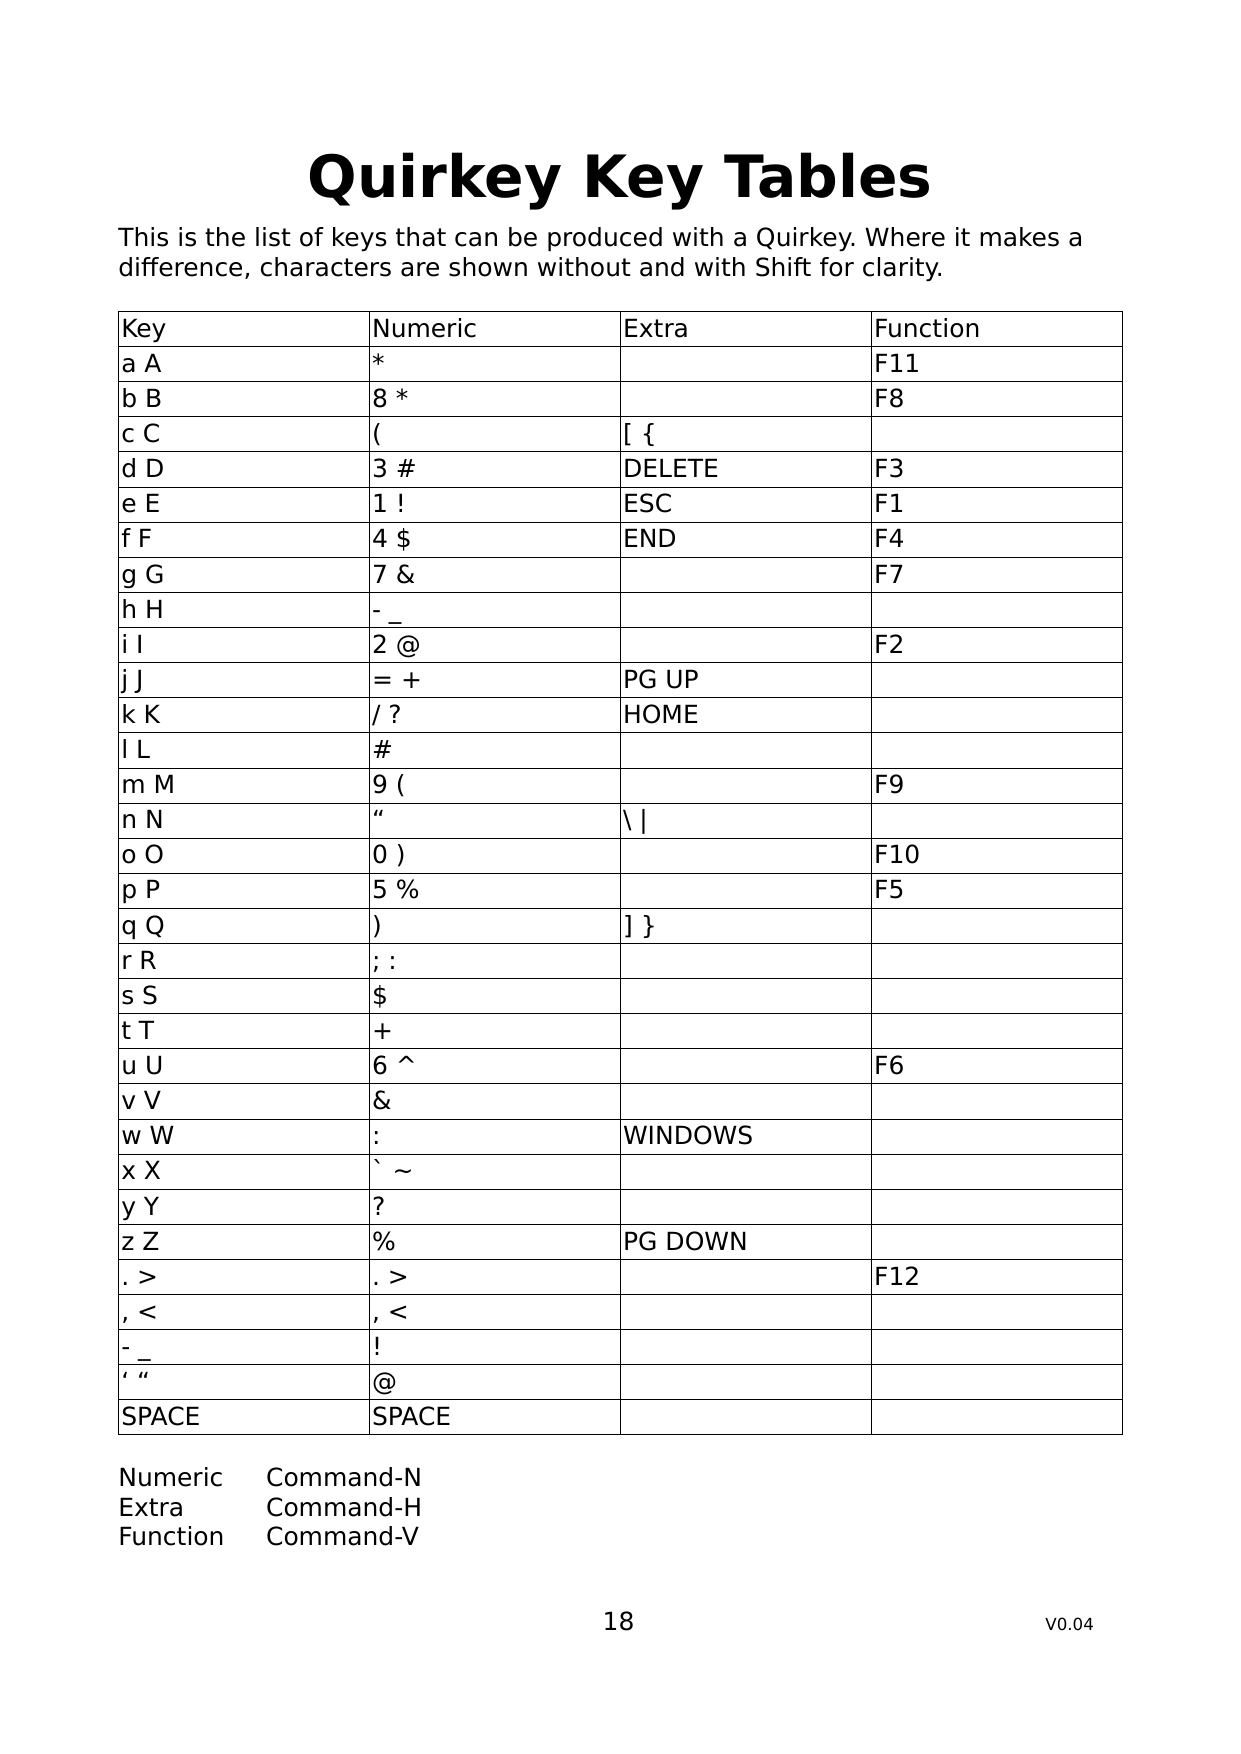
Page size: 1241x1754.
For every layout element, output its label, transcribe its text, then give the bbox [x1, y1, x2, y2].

table_cell 8 * [370, 382, 620, 416]
table_cell [872, 593, 1122, 627]
table_cell : [370, 1120, 620, 1153]
table_cell [872, 1155, 1122, 1189]
table_cell j J [119, 663, 369, 697]
table_cell x X [119, 1155, 369, 1189]
table_header Function [872, 312, 1122, 346]
table_cell * [370, 347, 620, 381]
table_cell F11 [872, 347, 1122, 381]
table_cell F3 [872, 452, 1122, 487]
table_cell g G [119, 558, 369, 592]
table_cell [872, 1190, 1122, 1224]
table_cell [621, 593, 871, 627]
table_header Extra [621, 312, 871, 346]
title Quirkey Key Tables [118, 143, 1122, 211]
table_cell , < [119, 1295, 369, 1329]
table_cell [872, 804, 1122, 838]
table_cell ( [370, 417, 620, 451]
table_cell [621, 558, 871, 592]
table_cell + [370, 1014, 620, 1048]
table_cell [621, 1260, 871, 1294]
table_cell PG DOWN [621, 1225, 871, 1259]
table_cell END [621, 523, 871, 557]
table_cell PG UP [621, 663, 871, 697]
table_cell [872, 733, 1122, 767]
table_cell [872, 1084, 1122, 1118]
table_cell ESC [621, 488, 871, 522]
table_cell [621, 769, 871, 802]
table_cell v V [119, 1084, 369, 1118]
table_cell [621, 1155, 871, 1189]
table_cell 3 # [370, 452, 620, 487]
table_cell [ { [621, 417, 871, 451]
table_cell SPACE [119, 1400, 369, 1434]
table_cell [621, 733, 871, 767]
table_cell F1 [872, 488, 1122, 522]
text Function Command-V [118, 1522, 1122, 1551]
table_cell u U [119, 1049, 369, 1083]
table_cell m M [119, 769, 369, 802]
table_cell k K [119, 698, 369, 732]
text Extra Command-H [118, 1493, 1122, 1522]
table_cell c C [119, 417, 369, 451]
table_cell [621, 628, 871, 662]
table_header Key [119, 312, 369, 346]
table_cell [621, 382, 871, 416]
table_cell [621, 1084, 871, 1118]
table_cell b B [119, 382, 369, 416]
table_cell e E [119, 488, 369, 522]
table_cell i I [119, 628, 369, 662]
table_cell F10 [872, 839, 1122, 873]
table_cell , < [370, 1295, 620, 1329]
table_cell [872, 1014, 1122, 1048]
table_cell ? [370, 1190, 620, 1224]
table_cell F5 [872, 874, 1122, 908]
table_cell [872, 1295, 1122, 1329]
table_cell d D [119, 452, 369, 487]
table_cell [621, 1365, 871, 1399]
table_cell DELETE [621, 452, 871, 487]
table_cell & [370, 1084, 620, 1118]
table_cell ` ~ [370, 1155, 620, 1189]
table_cell [621, 944, 871, 978]
table_cell / ? [370, 698, 620, 732]
table_cell 5 % [370, 874, 620, 908]
table_cell # [370, 733, 620, 767]
table_cell [621, 347, 871, 381]
table_cell [621, 1330, 871, 1364]
table_cell o O [119, 839, 369, 873]
table_cell [621, 839, 871, 873]
table_cell [872, 1365, 1122, 1399]
table_cell ] } [621, 909, 871, 943]
table_cell WINDOWS [621, 1120, 871, 1153]
table_cell p P [119, 874, 369, 908]
table_cell [621, 1014, 871, 1048]
table_cell F9 [872, 769, 1122, 802]
table_cell [872, 1120, 1122, 1153]
table_cell F12 [872, 1260, 1122, 1294]
table_cell F4 [872, 523, 1122, 557]
table_cell h H [119, 593, 369, 627]
table_cell F6 [872, 1049, 1122, 1083]
table_cell t T [119, 1014, 369, 1048]
table_cell [621, 1295, 871, 1329]
table_cell [872, 1400, 1122, 1434]
table_cell [621, 979, 871, 1013]
table_cell = + [370, 663, 620, 697]
table_cell q Q [119, 909, 369, 943]
table_cell SPACE [370, 1400, 620, 1434]
table_cell \ | [621, 804, 871, 838]
table_cell 7 & [370, 558, 620, 592]
table_cell F2 [872, 628, 1122, 662]
table_cell “ [370, 804, 620, 838]
table_cell [872, 663, 1122, 697]
table_cell @ [370, 1365, 620, 1399]
table_cell y Y [119, 1190, 369, 1224]
table_cell [872, 979, 1122, 1013]
table_cell a A [119, 347, 369, 381]
table_cell [872, 1330, 1122, 1364]
table_cell % [370, 1225, 620, 1259]
table_cell f F [119, 523, 369, 557]
table_cell 0 ) [370, 839, 620, 873]
table_cell [872, 909, 1122, 943]
table_cell s S [119, 979, 369, 1013]
table_cell ‘ “ [119, 1365, 369, 1399]
table_cell [621, 1400, 871, 1434]
table_cell 6 ^ [370, 1049, 620, 1083]
table_cell F7 [872, 558, 1122, 592]
table_cell [872, 417, 1122, 451]
table_cell - _ [370, 593, 620, 627]
table_cell [872, 1225, 1122, 1259]
table_cell w W [119, 1120, 369, 1153]
table_cell 4 $ [370, 523, 620, 557]
table_cell l L [119, 733, 369, 767]
table_cell 1 ! [370, 488, 620, 522]
table_cell $ [370, 979, 620, 1013]
table_cell [621, 1190, 871, 1224]
table_cell n N [119, 804, 369, 838]
table_cell ) [370, 909, 620, 943]
table_cell z Z [119, 1225, 369, 1259]
table_cell F8 [872, 382, 1122, 416]
table_cell r R [119, 944, 369, 978]
table_cell [872, 698, 1122, 732]
table_cell . > [370, 1260, 620, 1294]
table_header Numeric [370, 312, 620, 346]
text This is the list of keys that can be produced with a Quirkey. Where it makes a difference, characters are shown without and with Shift for clarity. [118, 223, 1122, 282]
text Numeric Command-N [118, 1464, 1122, 1493]
table_cell . > [119, 1260, 369, 1294]
table_cell [621, 874, 871, 908]
table_cell 2 @ [370, 628, 620, 662]
table_cell [872, 944, 1122, 978]
table_cell HOME [621, 698, 871, 732]
table_cell ; : [370, 944, 620, 978]
table_cell [621, 1049, 871, 1083]
table_cell - _ [119, 1330, 369, 1364]
table_cell ! [370, 1330, 620, 1364]
table_cell 9 ( [370, 769, 620, 802]
